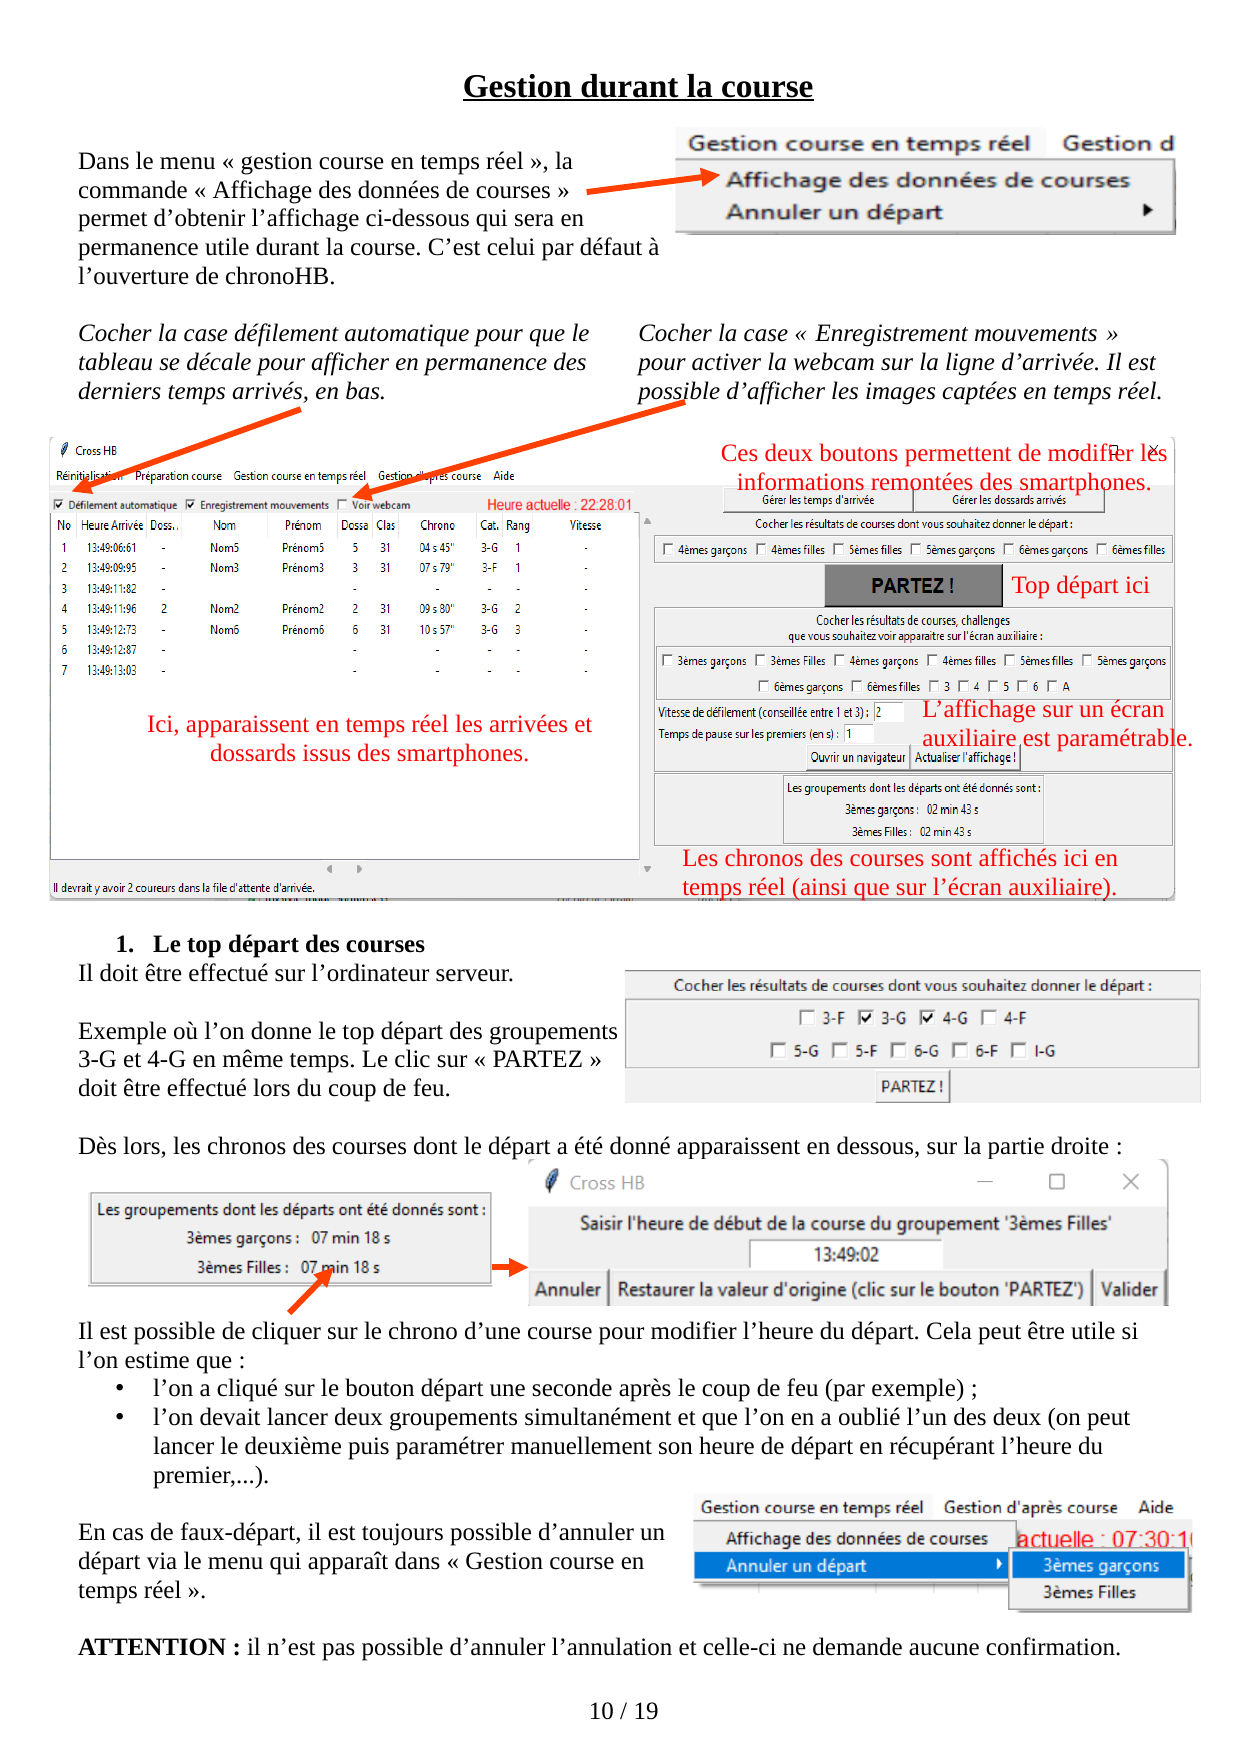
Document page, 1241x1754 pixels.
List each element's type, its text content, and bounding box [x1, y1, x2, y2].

text Cocher la case « Enregistrement mouvements » pour activer la webcam sur la ligne d’arrivée. Il est possible d’afficher les images captées en temps réel. [638, 318, 1169, 405]
list l’on a cliqué sur le bouton départ une seconde après le coup de feu (par exemple) ; [115, 1373, 1169, 1402]
picture [624, 970, 1201, 1103]
text Cocher la case défilement automatique pour que le tableau se décale pour afficher en permanence des derniers temps arrivés, en bas. [78, 318, 609, 405]
list l’on devait lancer deux groupements simultanément et que l’on en a oublié l’un des deux (on peut lancer le deuxième puis paramétrer manuellement son heure de départ en récupérant l’heure du premier,...). [115, 1402, 1169, 1488]
text En cas de faux-départ, il est toujours possible d’annuler un départ via le menu qui apparaît dans « Gestion course en temps réel ». [78, 1517, 693, 1603]
text Dans le menu « gestion course en temps réel », la commande « Affichage des données de courses » permet d’obtenir l’affichage ci-dessous qui sera en permanence utile durant la course. C’est celui par défaut à l’ouverture de chronoHB. [78, 146, 1169, 290]
picture [528, 1159, 1169, 1306]
text ATTENTION : il n’est pas possible d’annuler l’annulation et celle-ci ne demande aucune confirmation. [78, 1632, 1169, 1661]
subtitle Gestion durant la course [107, 66, 1169, 105]
subtitle Le top départ des courses [115, 929, 1169, 958]
picture [693, 1493, 1193, 1613]
picture [49, 437, 1176, 901]
text Il doit être effectué sur l’ordinateur serveur. [78, 958, 1169, 987]
text Il est possible de cliquer sur le chrono d’une course pour modifier l’heure du départ. Cela peut être utile si l’on estime que : [78, 1316, 1169, 1373]
picture [675, 127, 1177, 235]
picture [88, 1191, 493, 1288]
text Dès lors, les chronos des courses dont le départ a été donné apparaissent en dessous, sur la partie droite : [78, 1131, 1169, 1159]
text Exemple où l’on donne le top départ des groupements 3-G et 4-G en même temps. Le clic sur « PARTEZ » doit être effectué lors du coup de feu. [78, 1016, 624, 1102]
